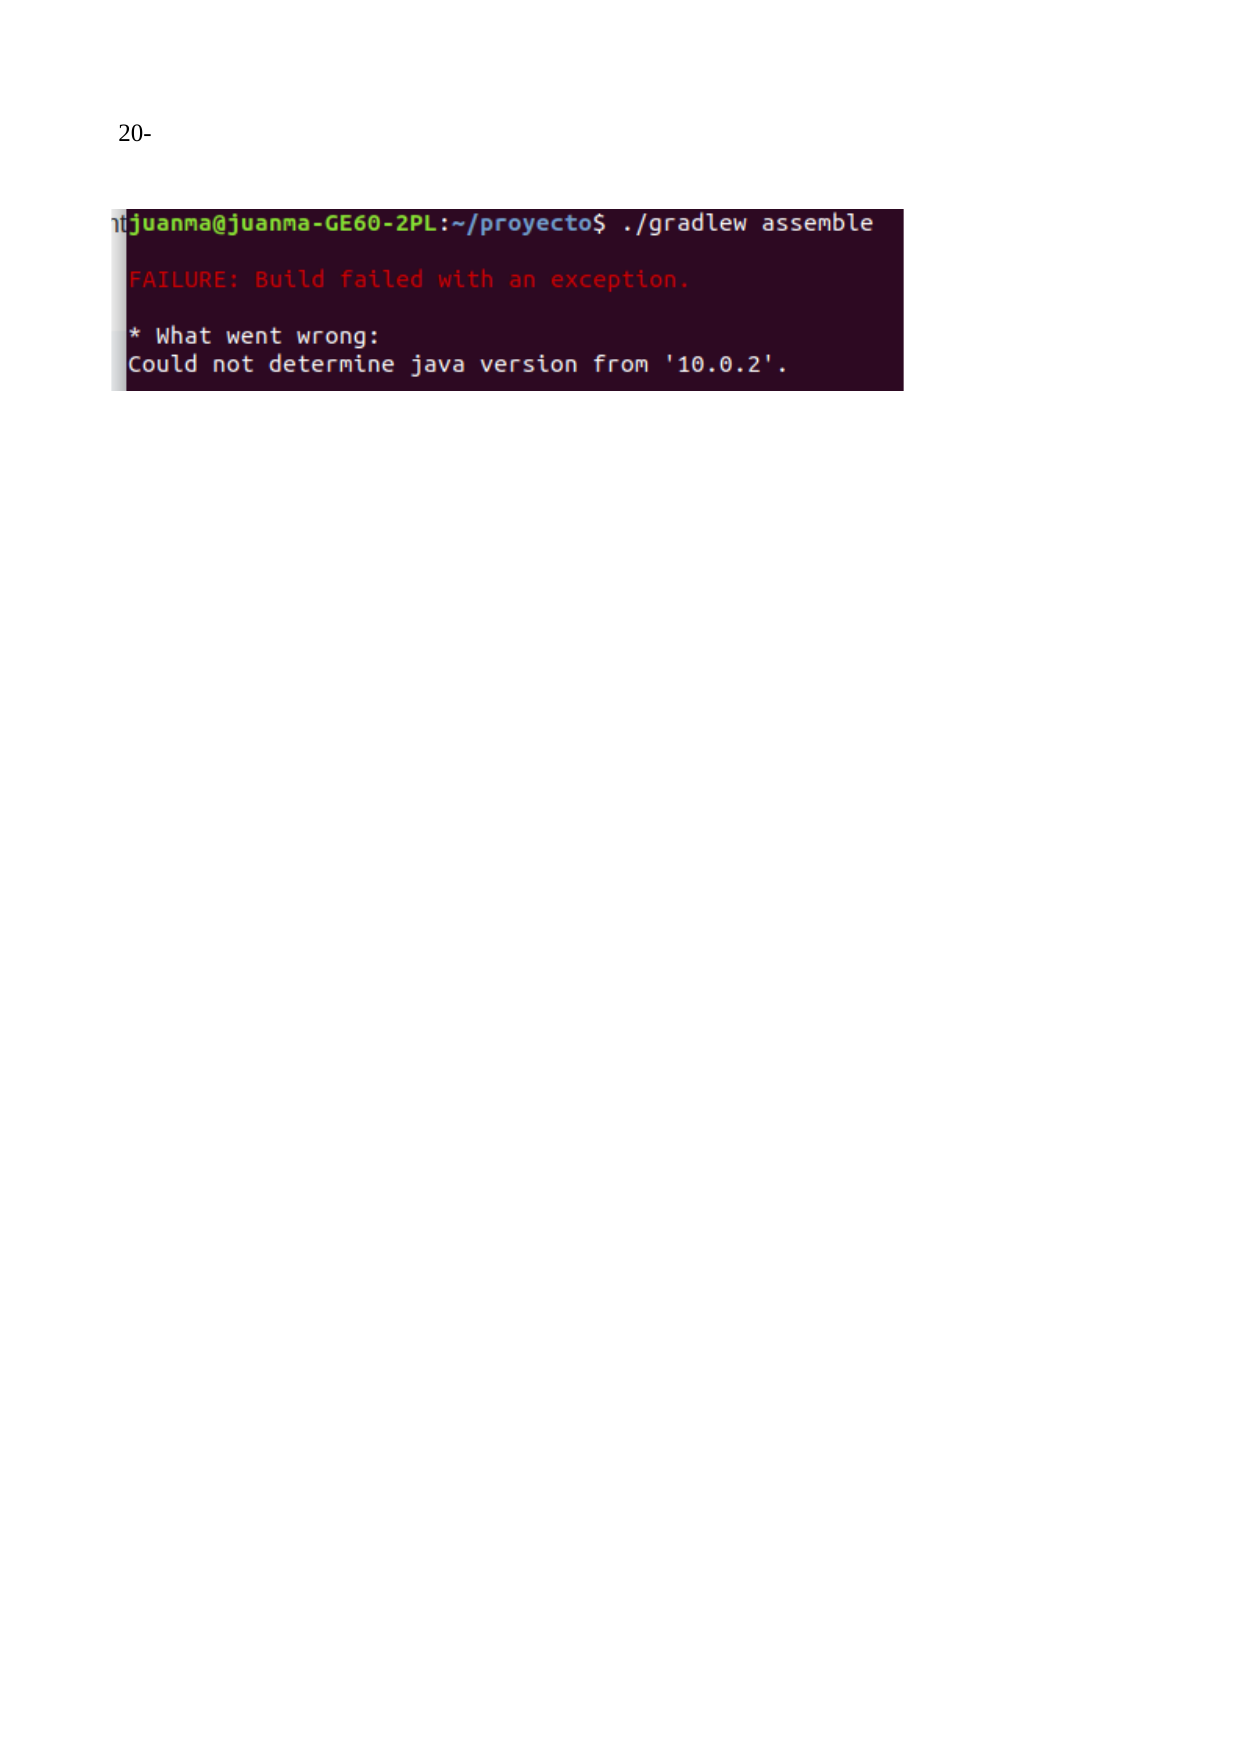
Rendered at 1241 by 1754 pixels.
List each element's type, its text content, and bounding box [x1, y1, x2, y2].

picture [111, 209, 904, 391]
text 20- [118, 118, 1122, 147]
